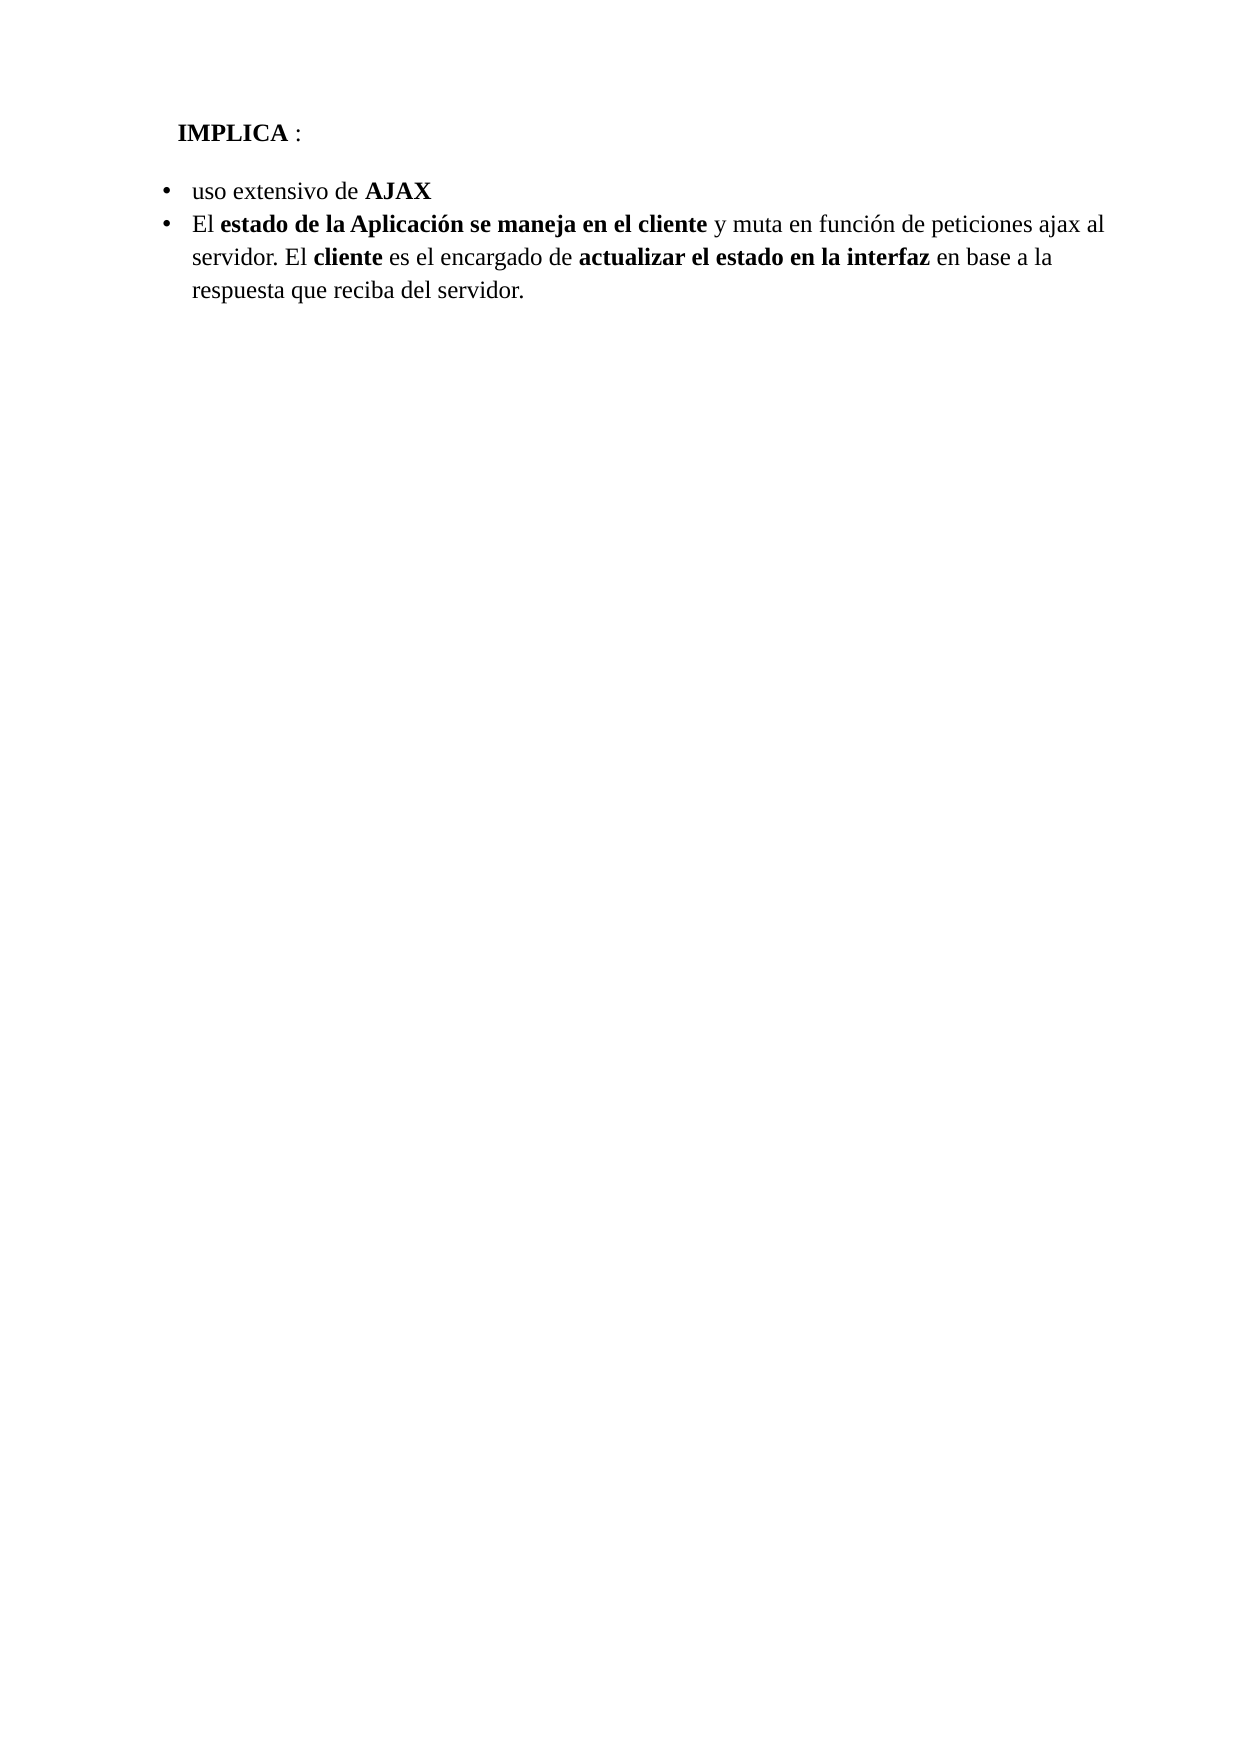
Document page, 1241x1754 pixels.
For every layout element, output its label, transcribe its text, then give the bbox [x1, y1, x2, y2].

text IMPLICA : [177, 118, 1063, 147]
list El estado de la Aplicación se maneja en el cliente y muta en función de peticiones ajax al servidor. El cliente es el encargado de actualizar el estado en la interfaz en base a la respuesta que reciba del servidor. [162, 209, 1122, 304]
list uso extensivo de AJAX [162, 176, 1122, 205]
